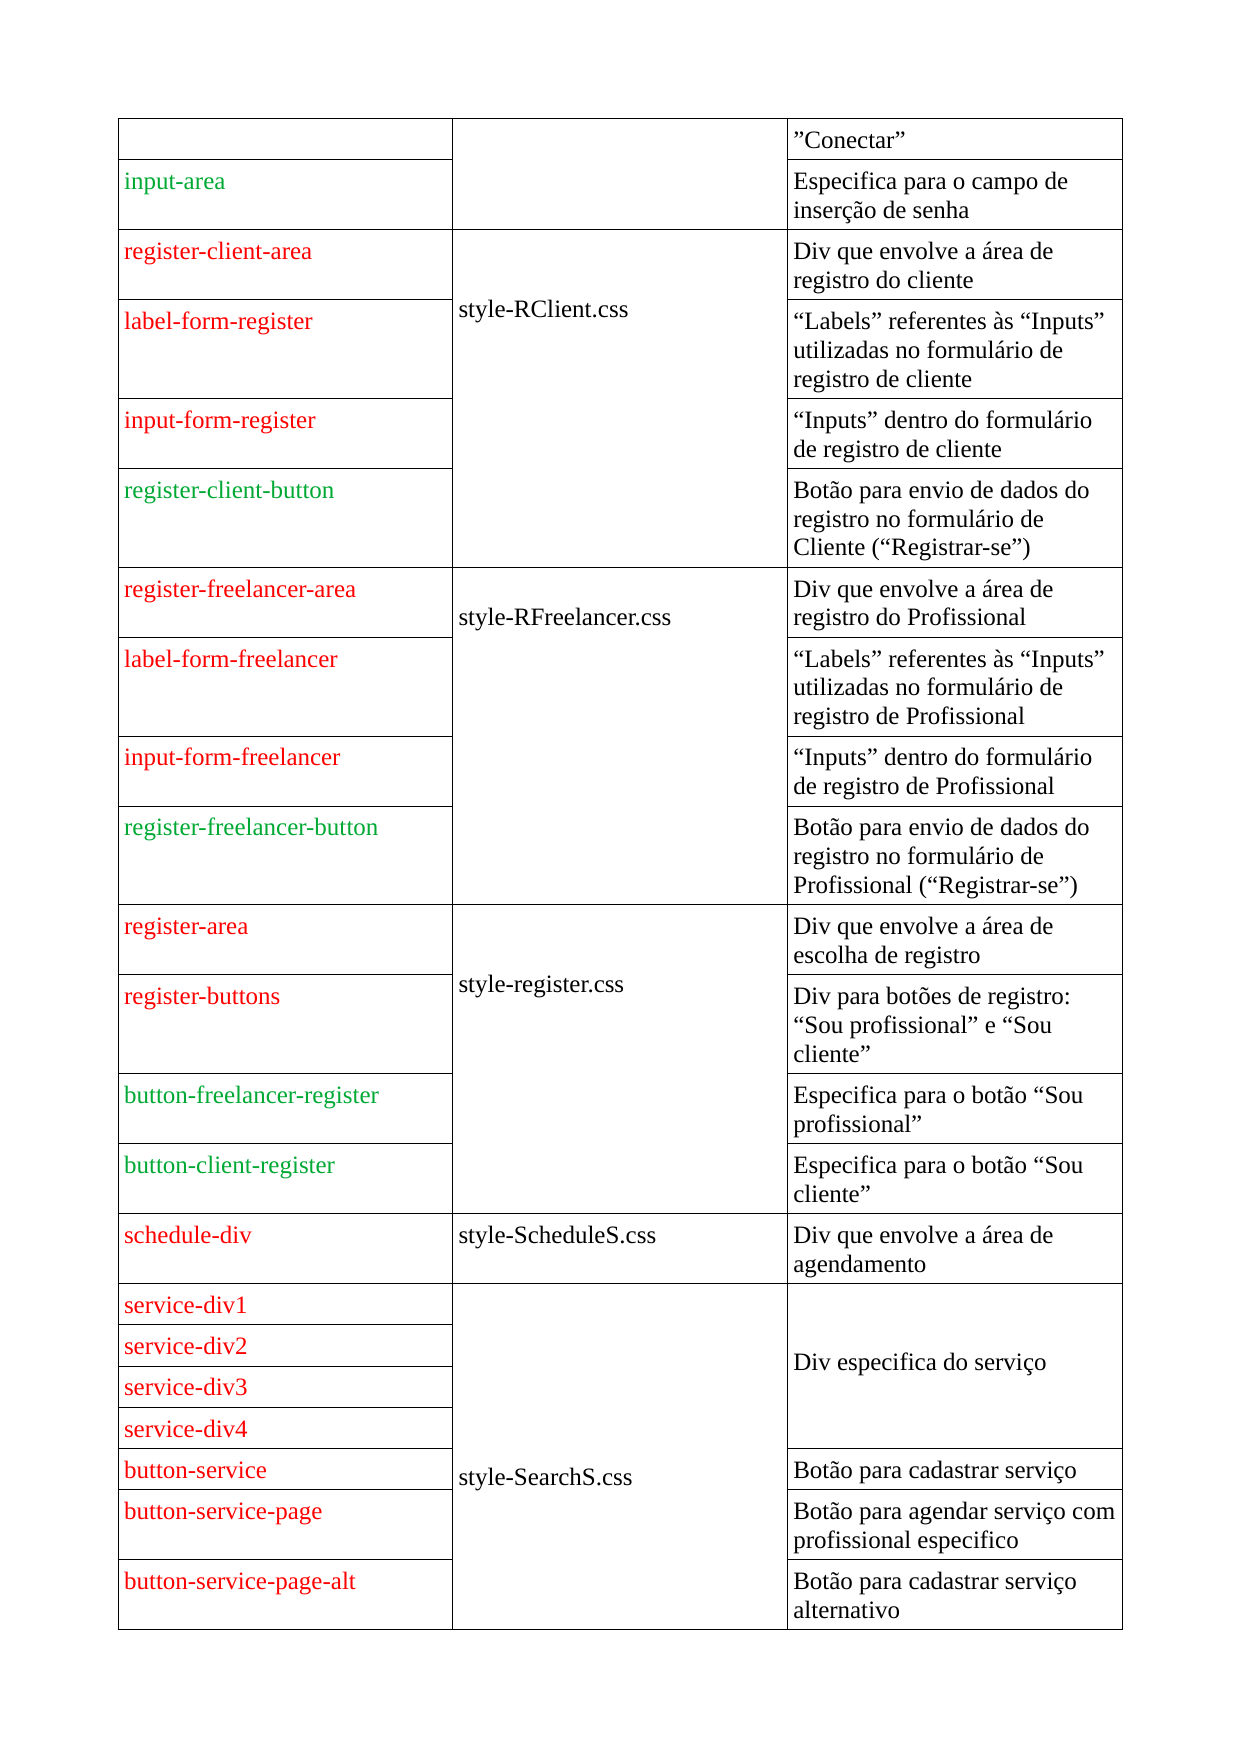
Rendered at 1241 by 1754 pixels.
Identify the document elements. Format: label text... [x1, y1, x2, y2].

table_cell Botão para cadastrar serviço alternativo [788, 1560, 1122, 1629]
table_cell register-client-area [119, 230, 452, 299]
table_cell “Inputs” dentro do formulário de registro de cliente [788, 399, 1122, 468]
table_cell label-form-register [119, 300, 452, 398]
table_cell button-client-register [119, 1144, 452, 1213]
table_cell button-service-page-alt [119, 1560, 452, 1629]
table_cell Div que envolve a área de registro do cliente [788, 230, 1122, 299]
table_cell Div especifica do serviço [788, 1284, 1122, 1448]
table_cell Div que envolve a área de escolha de registro [788, 905, 1122, 974]
table_cell Botão para cadastrar serviço [788, 1449, 1122, 1489]
table_cell service-div1 [119, 1284, 452, 1324]
table_cell Div que envolve a área de agendamento [788, 1214, 1122, 1283]
table_cell register-buttons [119, 975, 452, 1073]
table_cell register-area [119, 905, 452, 974]
table_cell button-service [119, 1449, 452, 1489]
table_cell button-freelancer-register [119, 1074, 452, 1143]
table_cell button-service-page [119, 1490, 452, 1559]
table_cell input-form-register [119, 399, 452, 468]
table_cell label-form-freelancer [119, 638, 452, 736]
table_cell style-register.css [453, 905, 787, 1213]
table_cell Especifica para o botão “Sou profissional” [788, 1074, 1122, 1143]
table_cell service-div2 [119, 1325, 452, 1366]
table_cell Div que envolve a área de registro do Profissional [788, 568, 1122, 637]
table_cell ”Conectar” [788, 119, 1122, 159]
table_cell register-freelancer-button [119, 807, 452, 904]
table_cell Especifica para o botão “Sou cliente” [788, 1144, 1122, 1213]
table_cell style-ScheduleS.css [453, 1214, 787, 1283]
table_cell schedule-div [119, 1214, 452, 1283]
table_cell Botão para agendar serviço com profissional especifico [788, 1490, 1122, 1559]
table_cell input-area [119, 160, 452, 229]
table_cell register-freelancer-area [119, 568, 452, 637]
table_cell style-RFreelancer.css [453, 568, 787, 904]
table_cell Div para botões de registro: “Sou profissional” e “Sou cliente” [788, 975, 1122, 1073]
table_cell style-SearchS.css [453, 1284, 787, 1629]
table_cell “Inputs” dentro do formulário de registro de Profissional [788, 737, 1122, 806]
table_cell service-div3 [119, 1367, 452, 1407]
table_cell service-div4 [119, 1408, 452, 1448]
table_cell “Labels” referentes às “Inputs” utilizadas no formulário de registro de cliente [788, 300, 1122, 398]
table_cell Botão para envio de dados do registro no formulário de Cliente (“Registrar-se”) [788, 469, 1122, 567]
table_cell Especifica para o campo de inserção de senha [788, 160, 1122, 229]
table_cell [119, 119, 452, 159]
table_cell input-form-freelancer [119, 737, 452, 806]
table_cell Botão para envio de dados do registro no formulário de Profissional (“Registrar-se”) [788, 807, 1122, 904]
table_cell style-RClient.css [453, 230, 787, 567]
table_cell register-client-button [119, 469, 452, 567]
table_cell “Labels” referentes às “Inputs” utilizadas no formulário de registro de Profissional [788, 638, 1122, 736]
